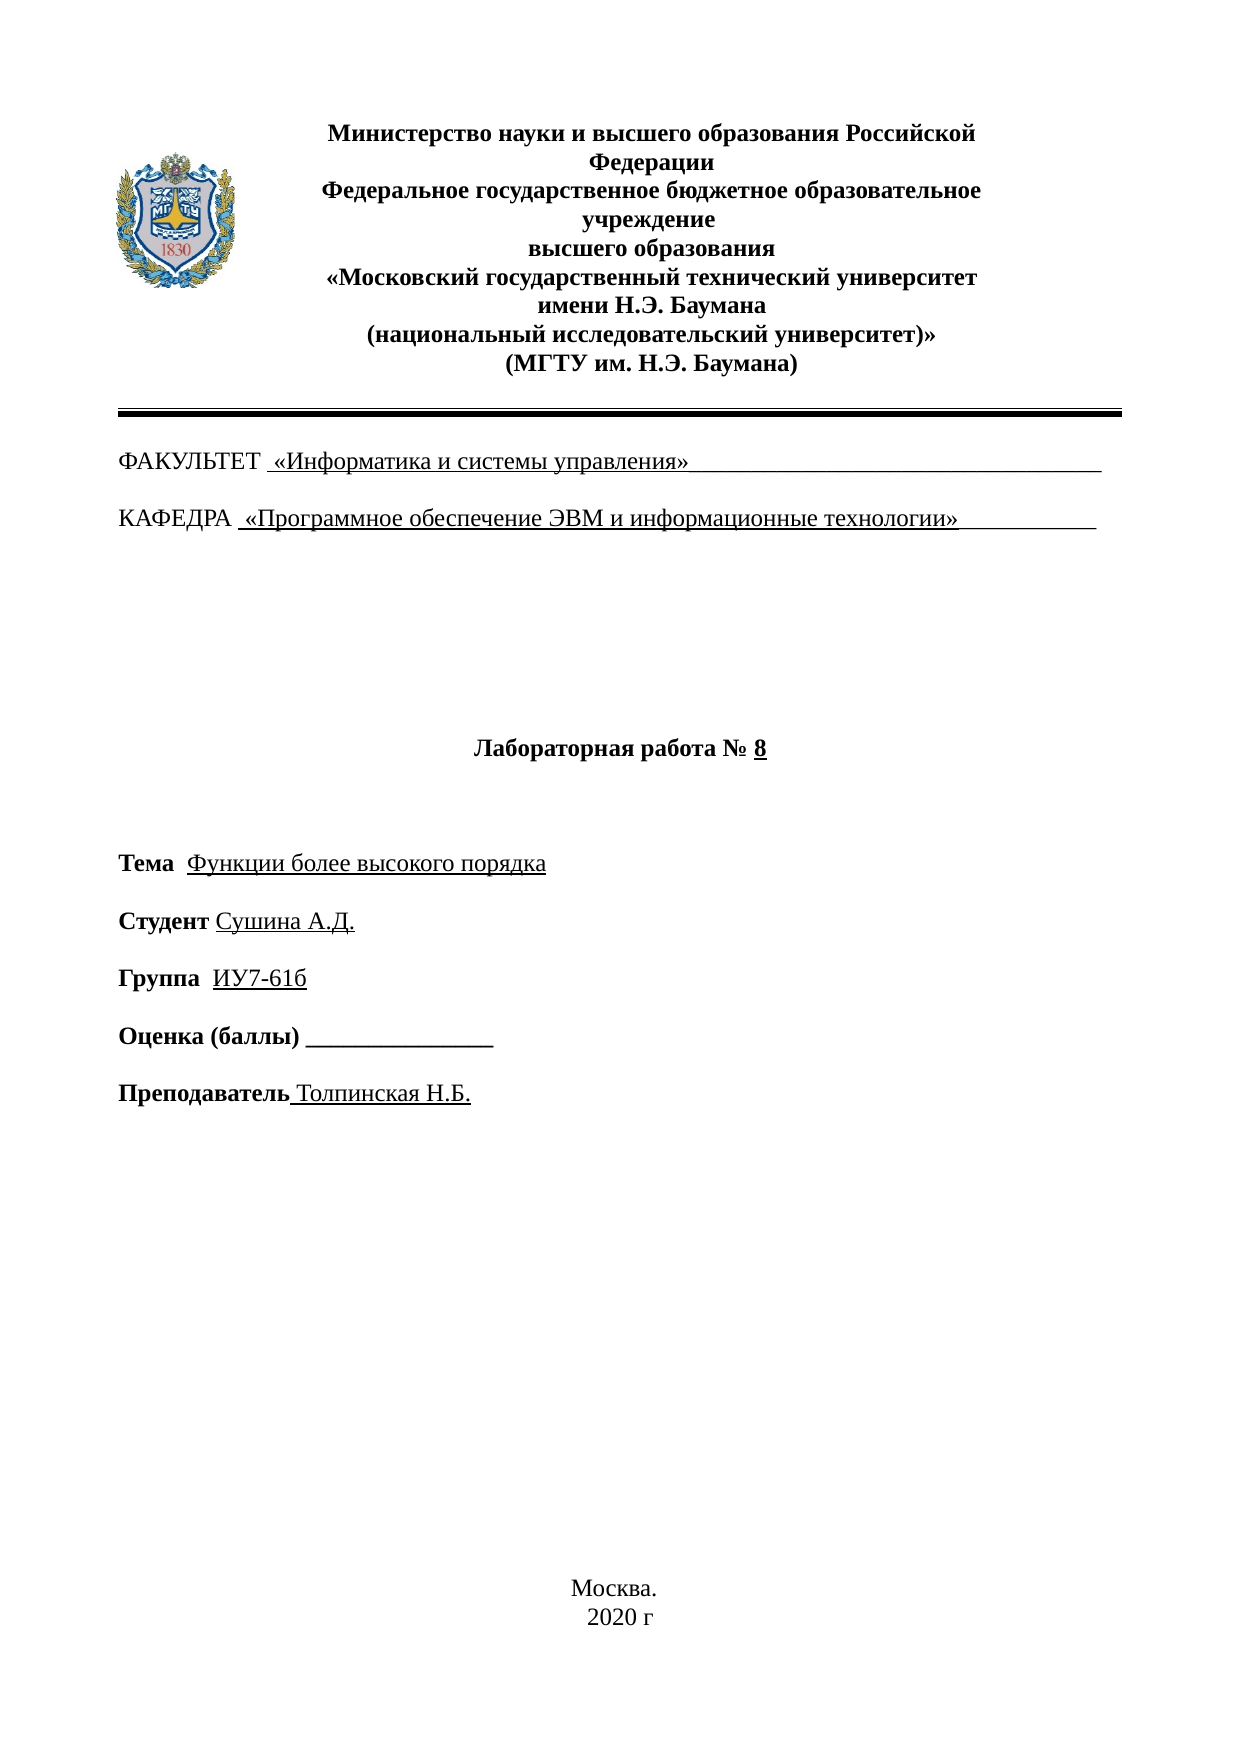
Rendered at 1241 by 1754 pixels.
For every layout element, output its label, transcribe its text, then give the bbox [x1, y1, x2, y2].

picture [117, 152, 237, 289]
table_header [1063, 820, 1104, 1286]
text Москва. [118, 1573, 1122, 1602]
text 2020 г [118, 1602, 1122, 1631]
table_header [107, 118, 251, 377]
table_header Министерство науки и высшего образования Российской Федерации Федеральное государственное бюджетное образовательное учреждение высшего образования «Московский государственный технический университет имени Н.Э. Баумана (национальный исследовательский университет)» (МГТУ им. Н.Э. Баумана) [251, 118, 1052, 377]
text КАФЕДРА «Программное обеспечение ЭВМ и информационные технологии»___________ [118, 503, 1122, 532]
table_header Тема Функции более высокого порядка Студент Сушина А.Д. Группа ИУ7-61б Оценка (баллы) _______________ Преподаватель Толпинская Н.Б. [107, 820, 1063, 1286]
text ФАКУЛЬТЕТ «Информатика и системы управления»_________________________________ [118, 446, 1122, 474]
text Лабораторная работа № 8 [118, 733, 1122, 762]
